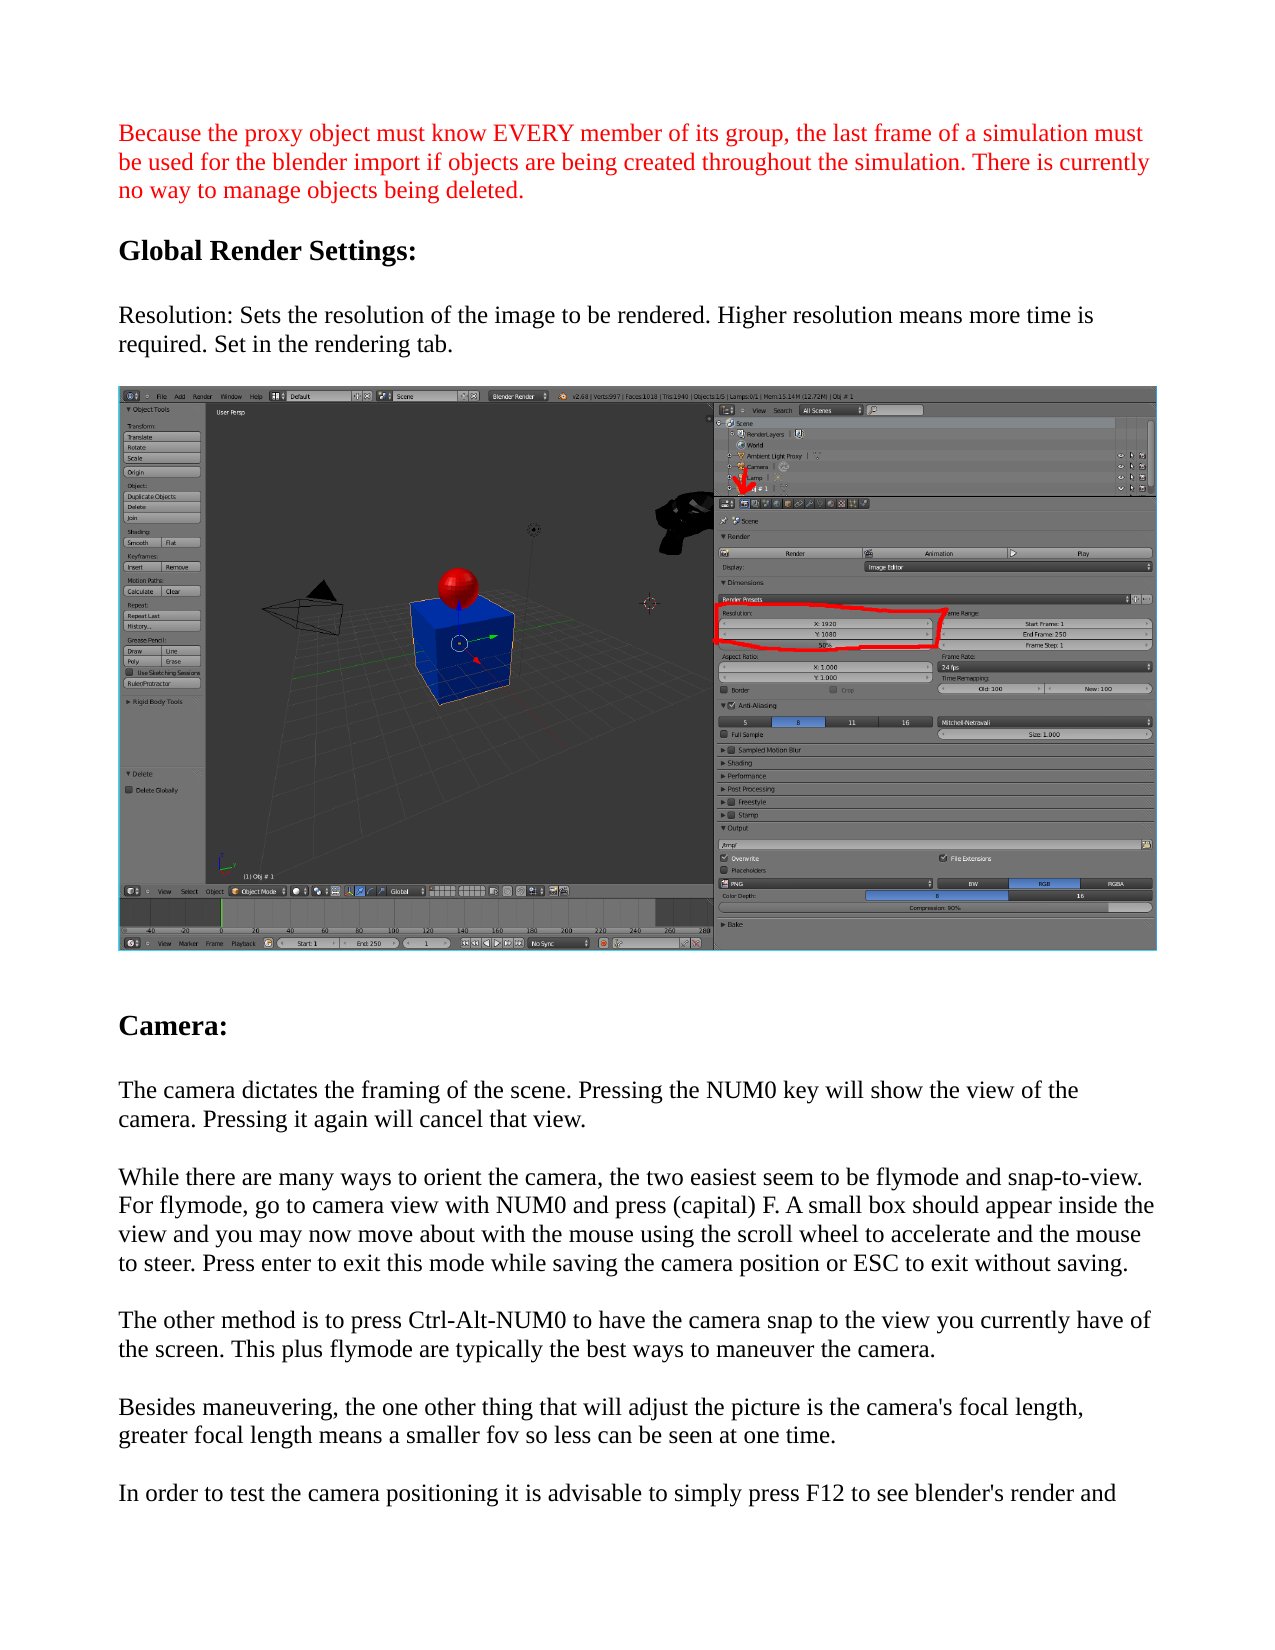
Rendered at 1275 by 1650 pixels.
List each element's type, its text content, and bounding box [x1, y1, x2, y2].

text While there are many ways to orient the camera, the two easiest seem to be flymode and snap-to-view. For flymode, go to camera view with NUM0 and press (capital) F. A small box should appear inside the view and you may now move about with the mouse using the scroll wheel to accelerate and the mouse to steer. Press enter to exit this mode while saving the camera position or ESC to exit without saving. [118, 1162, 1157, 1277]
picture [118, 386, 1157, 951]
text The other method is to press Ctrl-Alt-NUM0 to have the camera snap to the view you currently have of the screen. This plus flymode are typically the best ways to maneuver the camera. [118, 1305, 1157, 1363]
text Camera: [118, 1008, 1157, 1042]
text In order to test the camera positioning it is advisable to simply press F12 to see blender's render and [118, 1478, 1157, 1507]
text The camera dictates the framing of the scene. Pressing the NUM0 key will show the view of the camera. Pressing it again will cancel that view. [118, 1075, 1157, 1133]
text Because the proxy object must know EVERY member of its group, the last frame of a simulation must be used for the blender import if objects are being created throughout the simulation. There is currently no way to manage objects being deleted. [118, 118, 1157, 204]
text Besides maneuvering, the one other thing that will adjust the picture is the camera's focal length, greater focal length means a smaller fov so less can be seen at one time. [118, 1392, 1157, 1449]
text Global Render Settings: [118, 233, 1157, 267]
text Resolution: Sets the resolution of the image to be rendered. Higher resolution means more time is required. Set in the rendering tab. [118, 300, 1157, 358]
